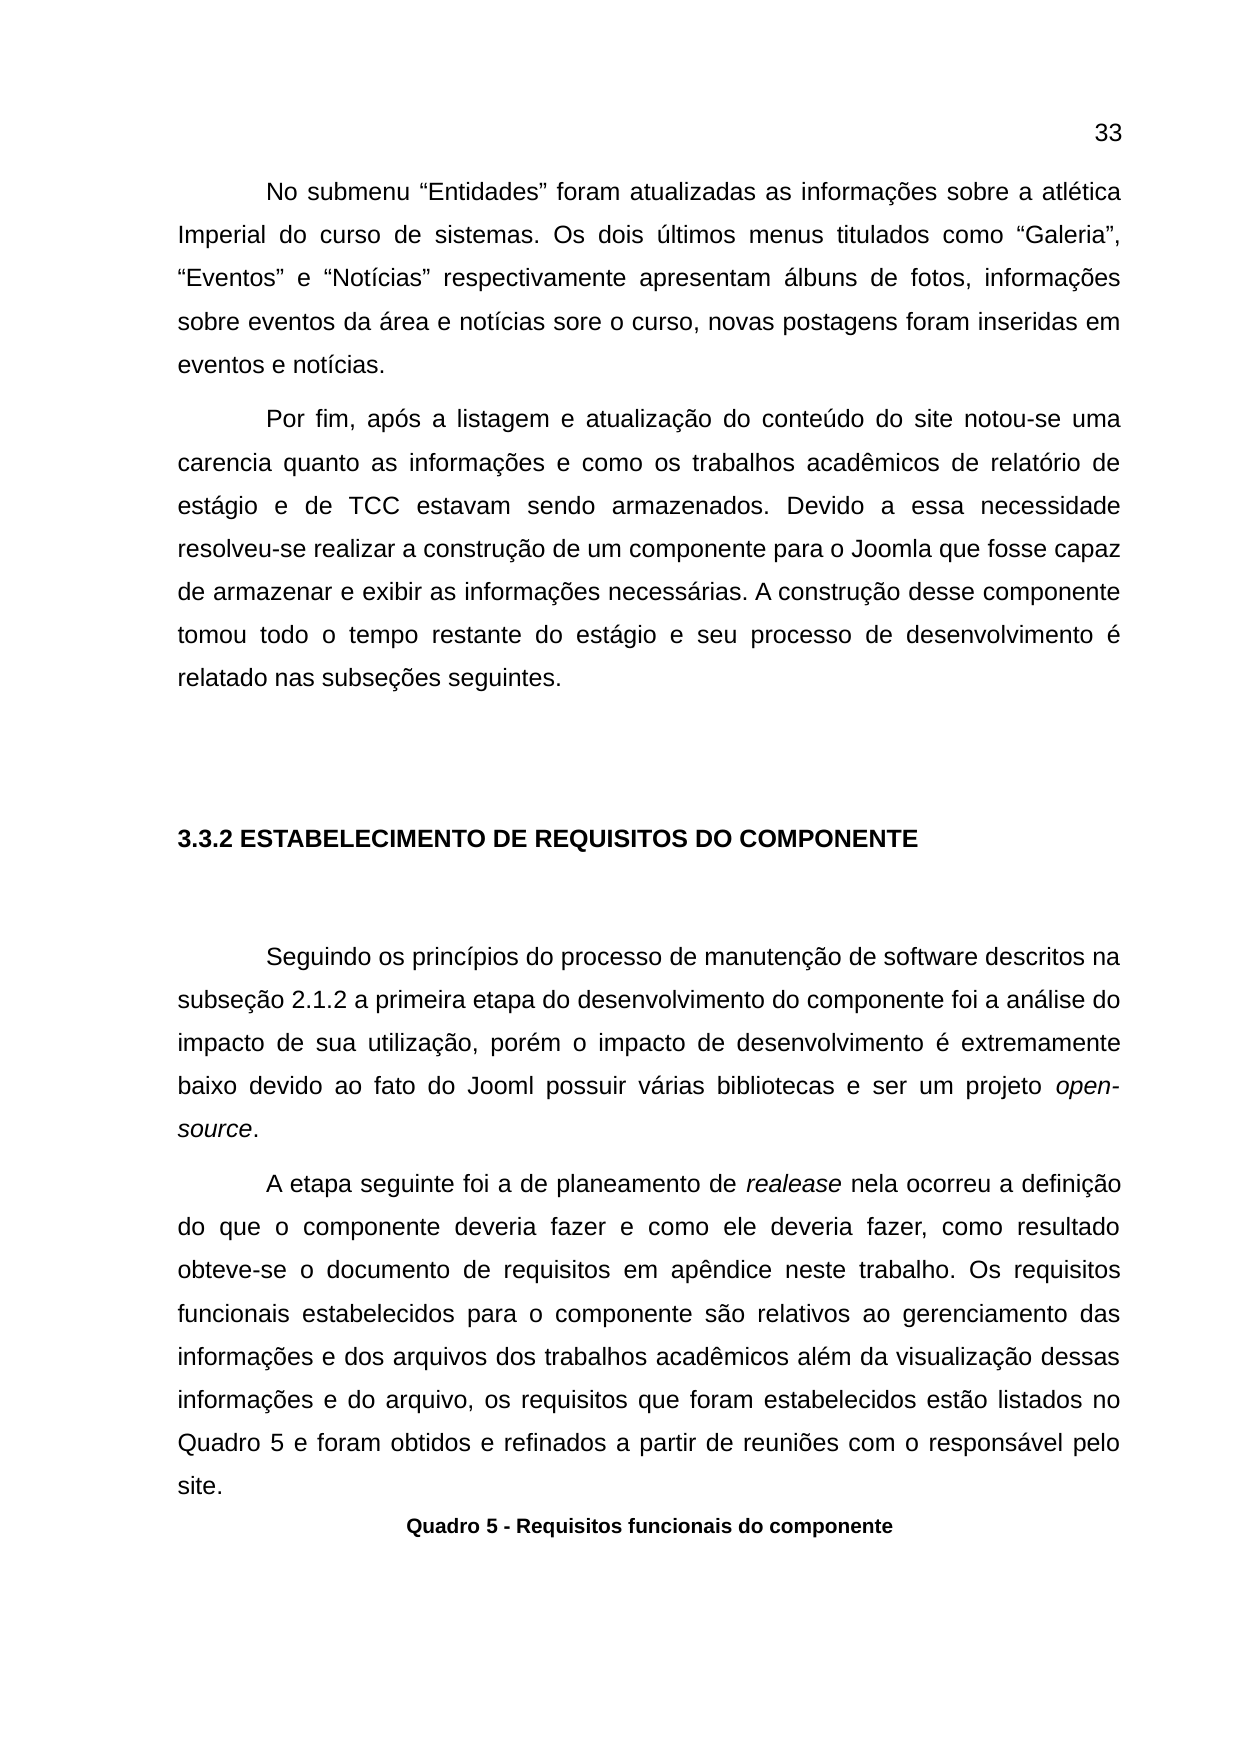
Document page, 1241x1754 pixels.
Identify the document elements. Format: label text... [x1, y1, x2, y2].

text No submenu “Entidades” foram atualizadas as informações sobre a atlética Imperial do curso de sistemas. Os dois últimos menus titulados como “Galeria”, “Eventos” e “Notícias” respectivamente apresentam álbuns de fotos, informações sobre eventos da área e notícias sore o curso, novas postagens foram inseridas em eventos e notícias. [177, 177, 1122, 378]
text 3.3.2 Estabelecimento de requisitos do componente [177, 824, 1122, 853]
text Por fim, após a listagem e atualização do conteúdo do site notou-se uma carencia quanto as informações e como os trabalhos acadêmicos de relatório de estágio e de TCC estavam sendo armazenados. Devido a essa necessidade resolveu-se realizar a construção de um componente para o Joomla que fosse capaz de armazenar e exibir as informações necessárias. A construção desse componente tomou todo o tempo restante do estágio e seu processo de desenvolvimento é relatado nas subseções seguintes. [177, 404, 1122, 692]
text Quadro 5 - Requisitos funcionais do componente [177, 1514, 1122, 1538]
text A etapa seguinte foi a de planeamento de realease nela ocorreu a definição do que o componente deveria fazer e como ele deveria fazer, como resultado obteve-se o documento de requisitos em apêndice neste trabalho. Os requisitos funcionais estabelecidos para o componente são relativos ao gerenciamento das informações e dos arquivos dos trabalhos acadêmicos além da visualização dessas informações e do arquivo, os requisitos que foram estabelecidos estão listados no Quadro 5 e foram obtidos e refinados a partir de reuniões com o responsável pelo site. [177, 1169, 1122, 1500]
text Seguindo os princípios do processo de manutenção de software descritos na subseção 2.1.2 a primeira etapa do desenvolvimento do componente foi a análise do impacto de sua utilização, porém o impacto de desenvolvimento é extremamente baixo devido ao fato do Jooml possuir várias bibliotecas e ser um projeto open-source. [177, 942, 1122, 1143]
